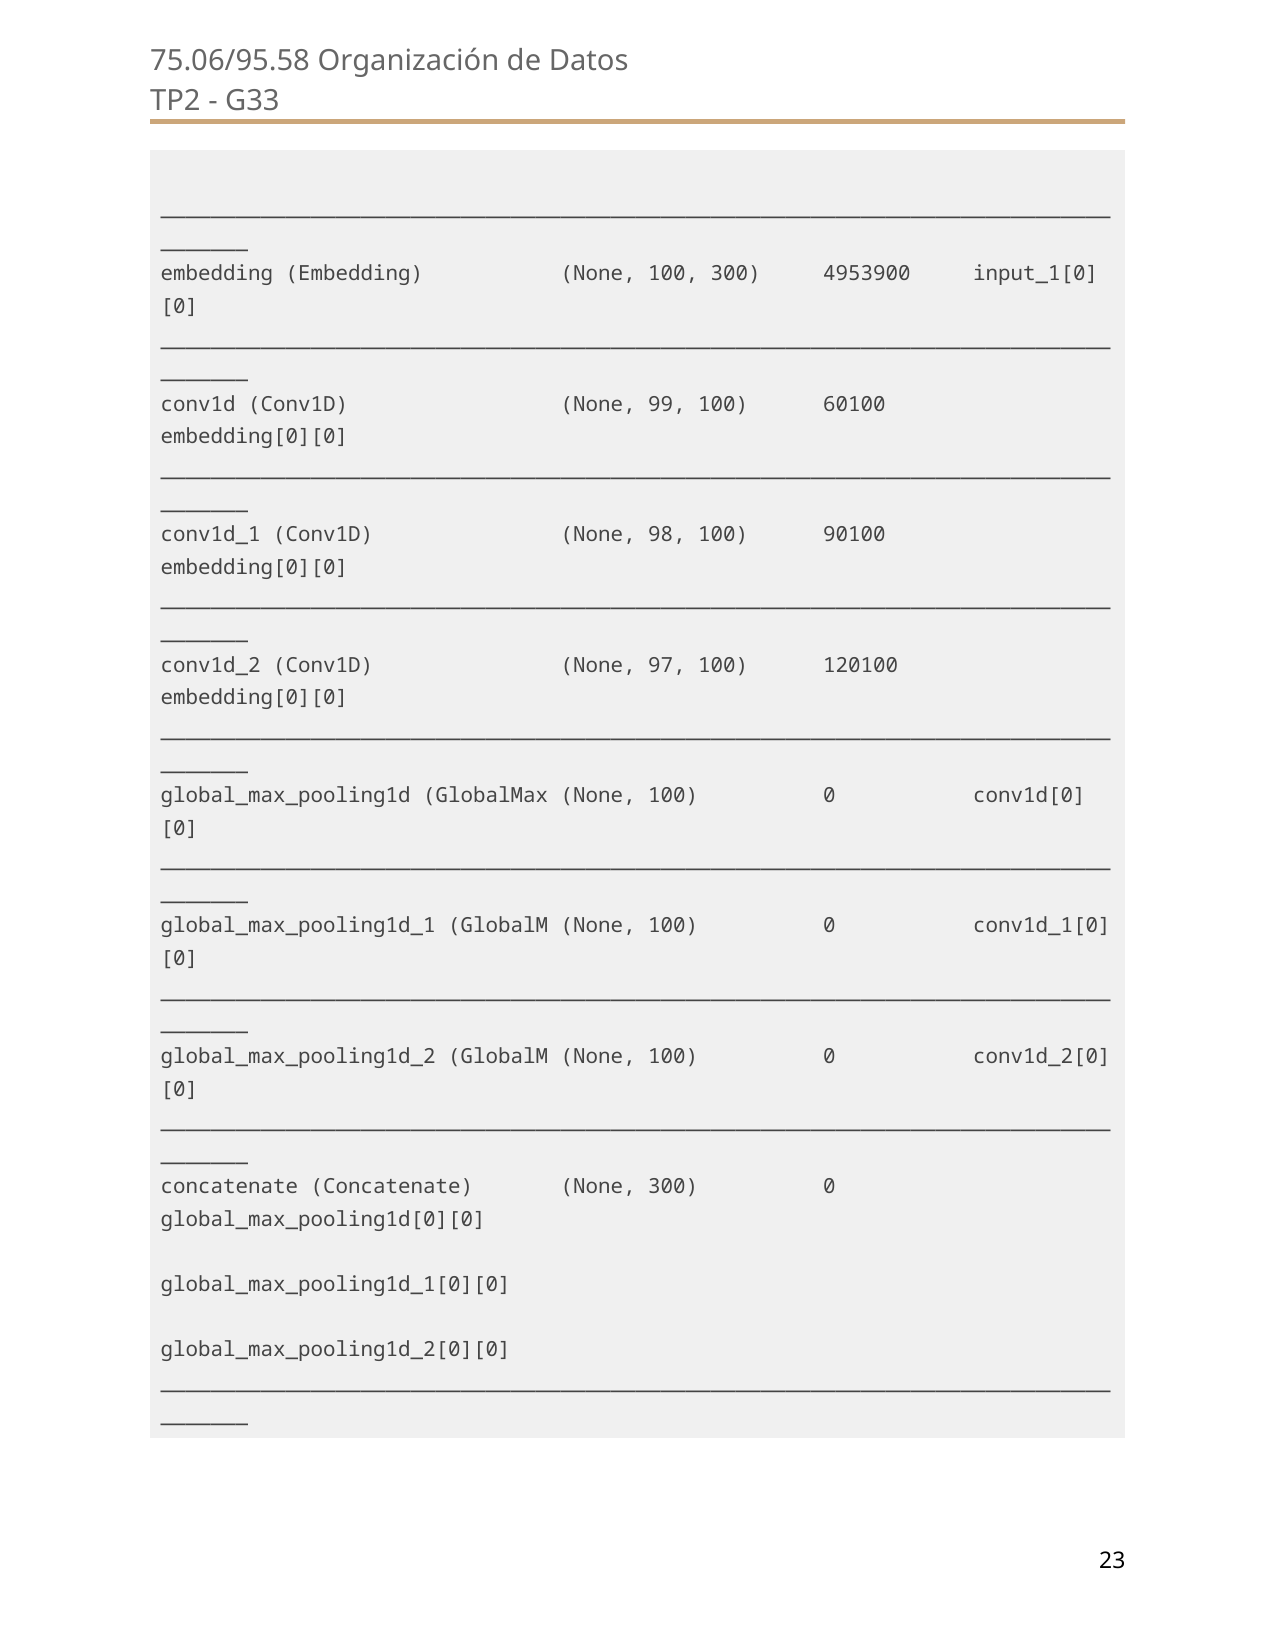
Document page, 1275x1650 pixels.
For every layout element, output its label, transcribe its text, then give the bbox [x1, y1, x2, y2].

picture [150, 119, 1125, 124]
table_header ___________________________________________________________________________________ embedding (Embedding) (None, 100, 300) 4953900 input_1[0][0] ___________________________________________________________________________________ conv1d (Conv1D) (None, 99, 100) 60100 embedding[0][0] ___________________________________________________________________________________ conv1d_1 (Conv1D) (None, 98, 100) 90100 embedding[0][0] ___________________________________________________________________________________ conv1d_2 (Conv1D) (None, 97, 100) 120100 embedding[0][0] ___________________________________________________________________________________ global_max_pooling1d (GlobalMax (None, 100) 0 conv1d[0][0] ___________________________________________________________________________________ global_max_pooling1d_1 (GlobalM (None, 100) 0 conv1d_1[0][0] ___________________________________________________________________________________ global_max_pooling1d_2 (GlobalM (None, 100) 0 conv1d_2[0][0] ___________________________________________________________________________________ concatenate (Concatenate) (None, 300) 0 global_max_pooling1d[0][0] global_max_pooling1d_1[0][0] global_max_pooling1d_2[0][0] ___________________________________________________________________________________ [150, 150, 1125, 1438]
